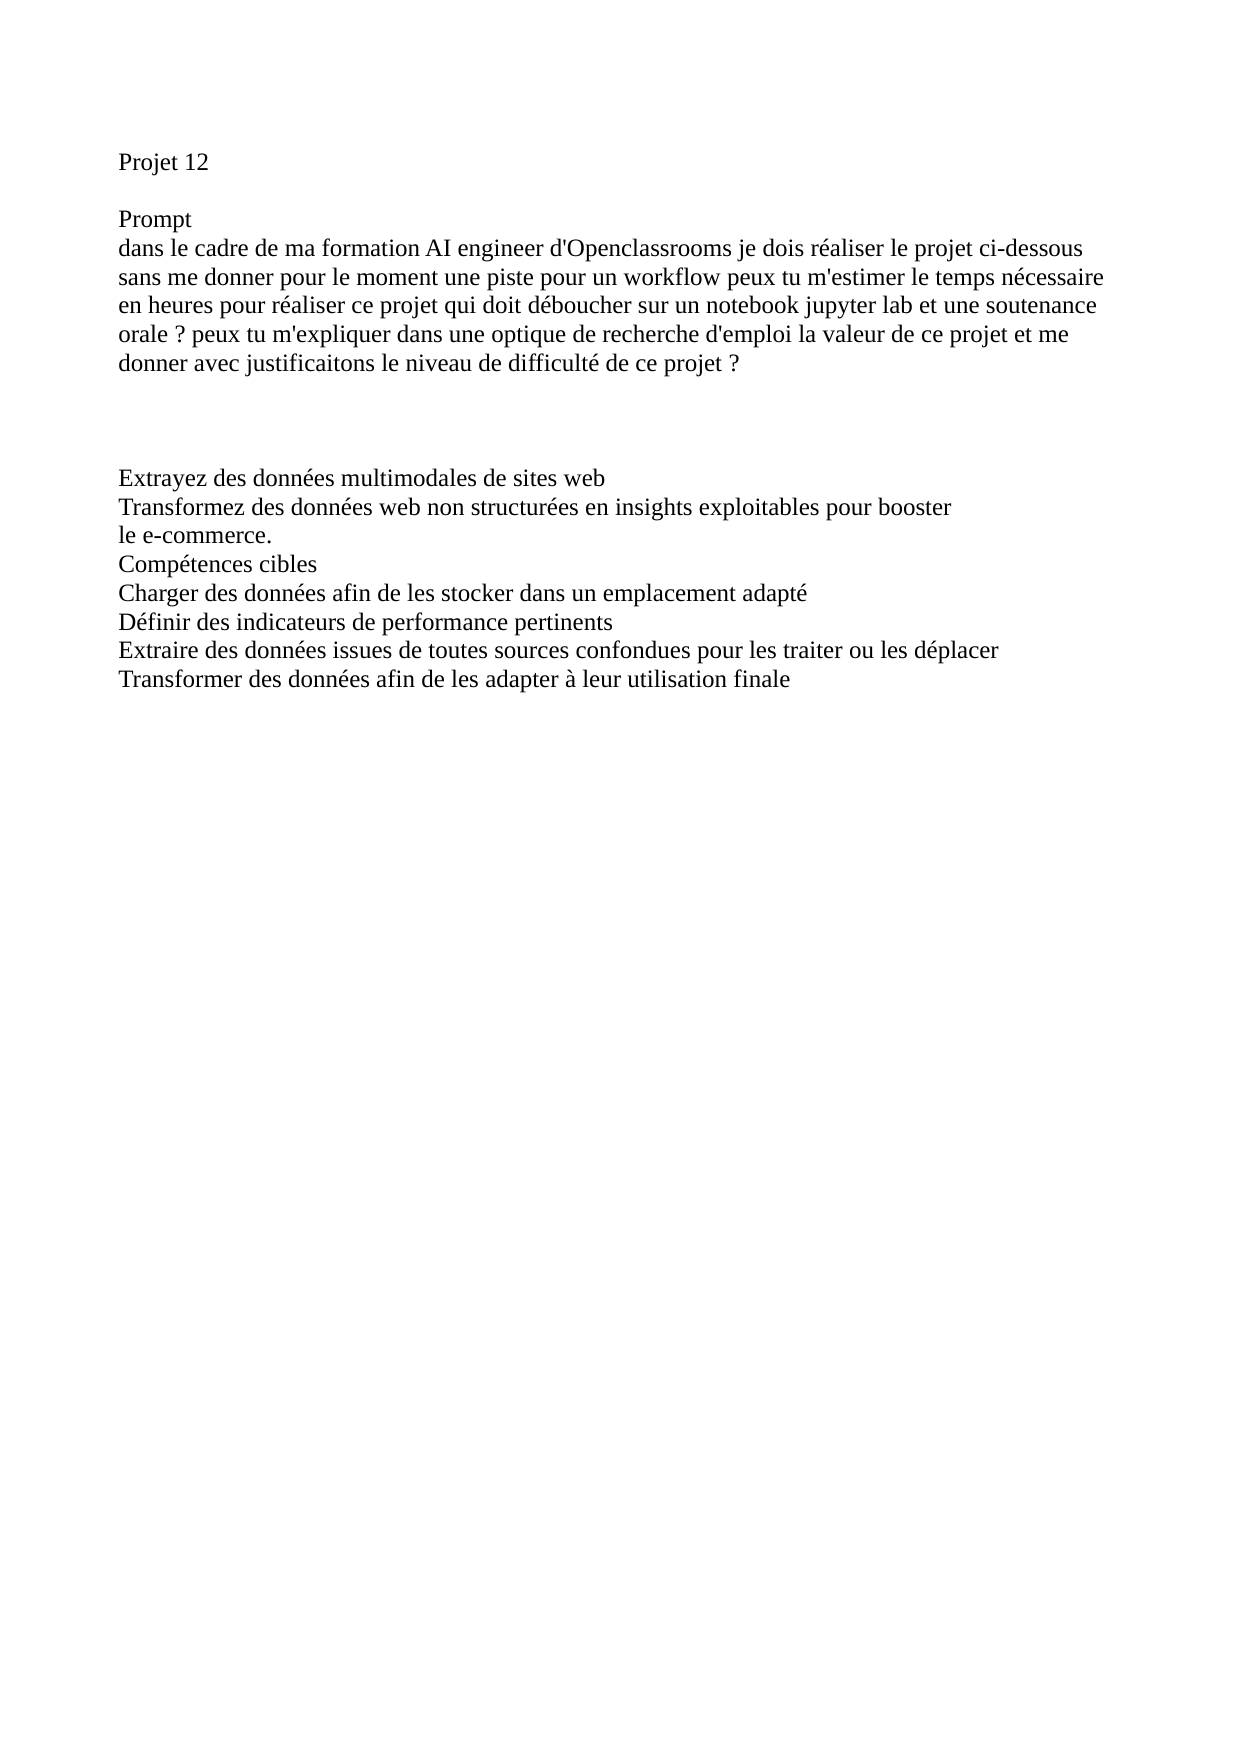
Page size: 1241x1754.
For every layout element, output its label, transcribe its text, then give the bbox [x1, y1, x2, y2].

text Compétences cibles [118, 549, 1122, 578]
text Charger des données afin de les stocker dans un emplacement adapté [118, 578, 1122, 607]
text Projet 12 [118, 147, 1122, 176]
text Transformez des données web non structurées en insights exploitables pour booster [118, 492, 1122, 521]
text dans le cadre de ma formation AI engineer d'Openclassrooms je dois réaliser le projet ci-dessous sans me donner pour le moment une piste pour un workflow peux tu m'estimer le temps nécessaire en heures pour réaliser ce projet qui doit déboucher sur un notebook jupyter lab et une soutenance orale ? peux tu m'expliquer dans une optique de recherche d'emploi la valeur de ce projet et me donner avec justificaitons le niveau de difficulté de ce projet ? [118, 233, 1122, 377]
text Extraire des données issues de toutes sources confondues pour les traiter ou les déplacer [118, 636, 1122, 664]
text Définir des indicateurs de performance pertinents [118, 607, 1122, 636]
text Transformer des données afin de les adapter à leur utilisation finale [118, 664, 1122, 693]
text Prompt [118, 204, 1122, 233]
text le e-commerce. [118, 521, 1122, 549]
text Extrayez des données multimodales de sites web [118, 463, 1122, 492]
text https://chatgpt.com/c/69885d5a-eb38-8332-9fa4-c96bbb725b0b [118, 722, 1122, 751]
